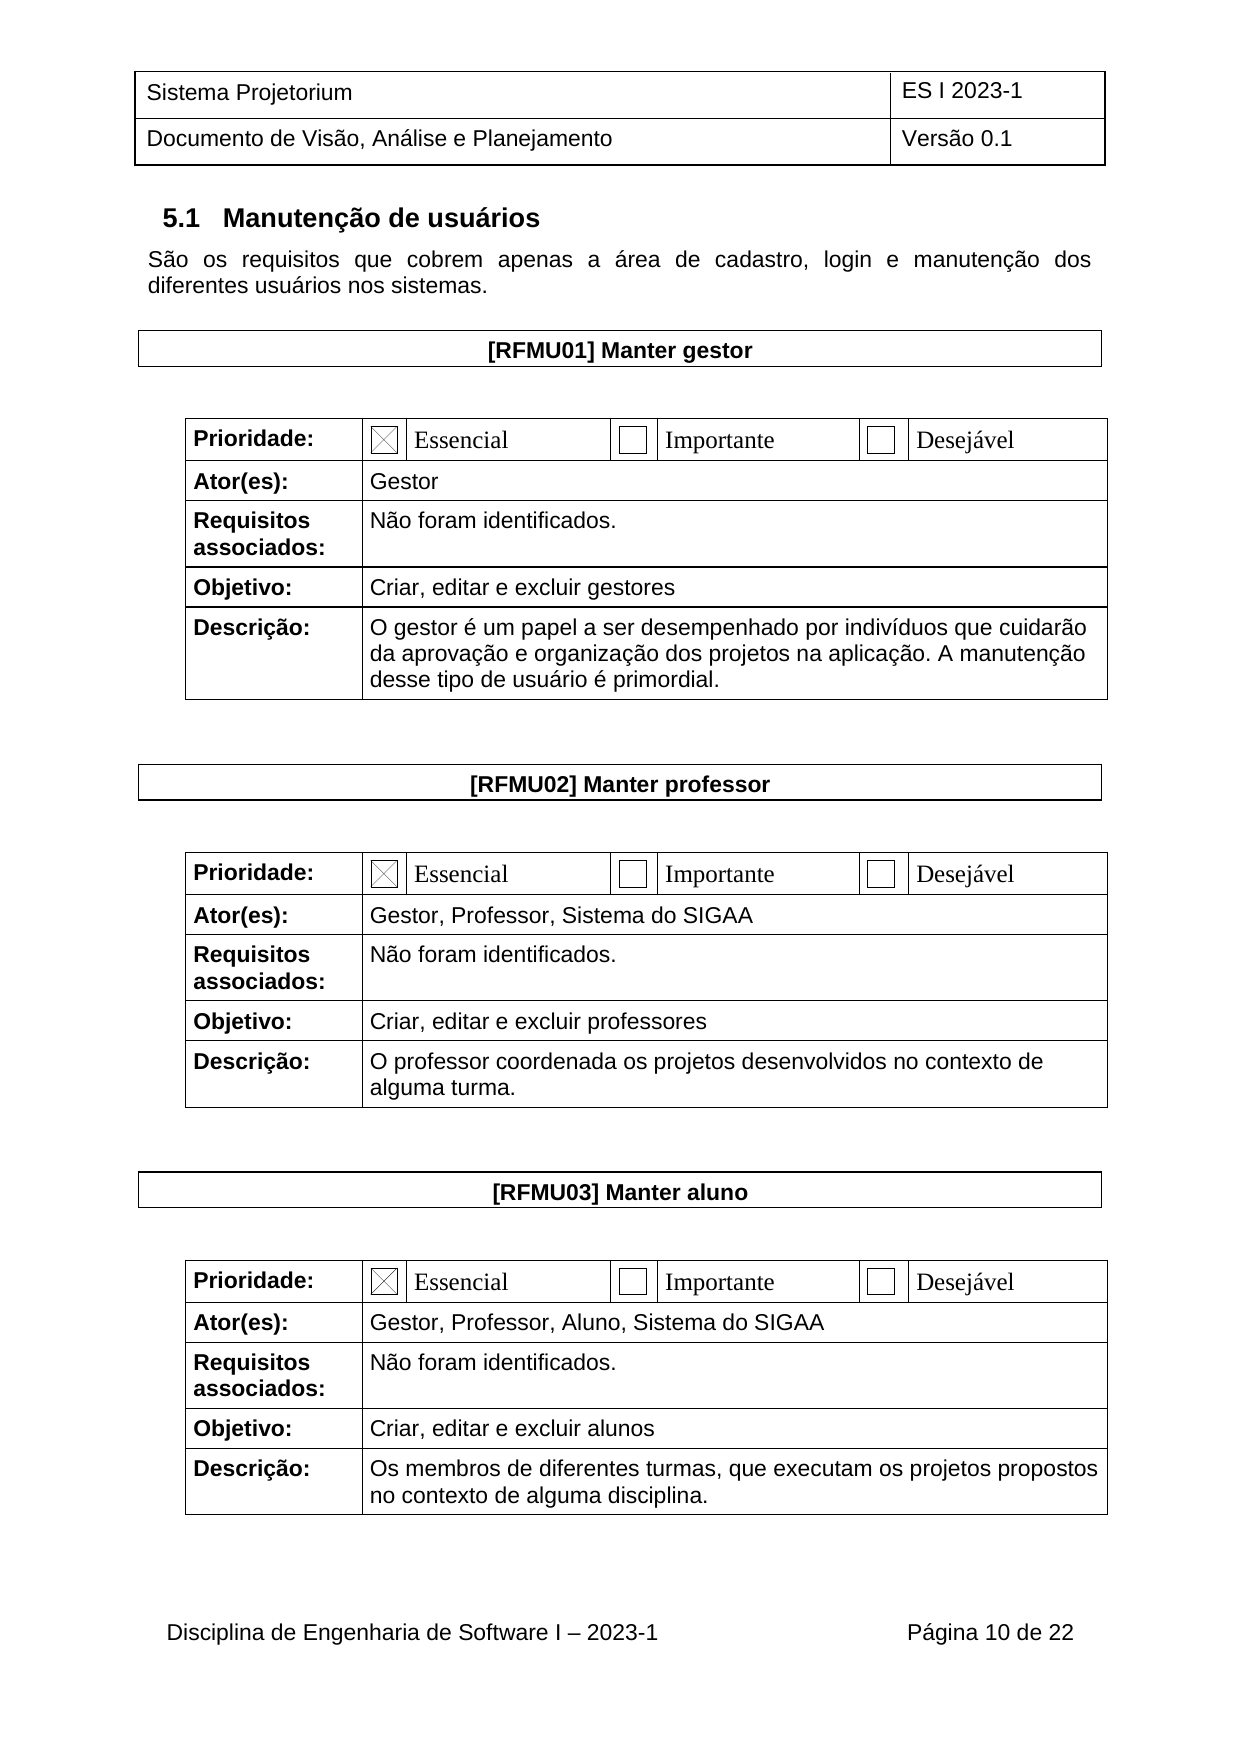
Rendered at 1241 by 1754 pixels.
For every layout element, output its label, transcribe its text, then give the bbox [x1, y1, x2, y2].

table_cell Requisitos associados: [186, 935, 362, 1000]
table_cell Criar, editar e excluir alunos [363, 1409, 1107, 1448]
table_header Importante [658, 419, 859, 460]
table_header [611, 853, 657, 894]
text São os requisitos que cobrem apenas a área de cadastro, login e manutenção dos diferentes usuários nos sistemas. [148, 246, 1092, 299]
table_cell Descrição: [186, 1041, 362, 1107]
table_header [860, 419, 908, 460]
table_header [860, 1261, 908, 1302]
table_header [611, 1261, 657, 1302]
table_cell Descrição: [186, 1449, 362, 1514]
table_cell Ator(es): [186, 1303, 362, 1342]
table_cell Gestor, Professor, Aluno, Sistema do SIGAA [363, 1303, 1107, 1342]
table_cell O gestor é um papel a ser desempenhado por indivíduos que cuidarão da aprovação e organização dos projetos na aplicação. A manutenção desse tipo de usuário é primordial. [363, 608, 1107, 699]
table_header [860, 853, 908, 894]
table_cell Ator(es): [186, 461, 362, 500]
text [RFMU01] Manter gestor [139, 331, 1101, 366]
table_header Desejável [909, 419, 1107, 460]
table_header Importante [658, 1261, 859, 1302]
table_header [363, 853, 406, 894]
table_cell Objetivo: [186, 1409, 362, 1448]
table_header Desejável [909, 853, 1107, 894]
table_cell Criar, editar e excluir gestores [363, 568, 1107, 606]
table_header [611, 419, 657, 460]
table_header Prioridade: [186, 1261, 362, 1302]
table_cell Objetivo: [186, 1001, 362, 1040]
table_cell Ator(es): [186, 895, 362, 934]
table_header [363, 419, 406, 460]
table_cell Requisitos associados: [186, 1343, 362, 1408]
table_cell Descrição: [186, 608, 362, 699]
table_header Essencial [407, 419, 610, 460]
table_header Essencial [407, 853, 610, 894]
table_cell Objetivo: [186, 568, 362, 606]
table_cell Não foram identificados. [363, 501, 1107, 566]
table_header Importante [658, 853, 859, 894]
table_header Desejável [909, 1261, 1107, 1302]
table_cell Criar, editar e excluir professores [363, 1001, 1107, 1040]
table_cell Os membros de diferentes turmas, que executam os projetos propostos no contexto de alguma disciplina. [363, 1449, 1107, 1514]
table_header Essencial [407, 1261, 610, 1302]
table_header Prioridade: [186, 419, 362, 460]
table_cell Gestor [363, 461, 1107, 500]
table_cell Requisitos associados: [186, 501, 362, 566]
table_header Prioridade: [186, 853, 362, 894]
text [RFMU03] Manter aluno [139, 1173, 1101, 1207]
table_cell Não foram identificados. [363, 1343, 1107, 1408]
table_cell Não foram identificados. [363, 935, 1107, 1000]
subtitle Manutenção de usuários [162, 202, 1092, 233]
table_cell Gestor, Professor, Sistema do SIGAA [363, 895, 1107, 934]
text [RFMU02] Manter professor [139, 765, 1101, 799]
table_cell O professor coordenada os projetos desenvolvidos no contexto de alguma turma. [363, 1041, 1107, 1107]
table_header [363, 1261, 406, 1302]
